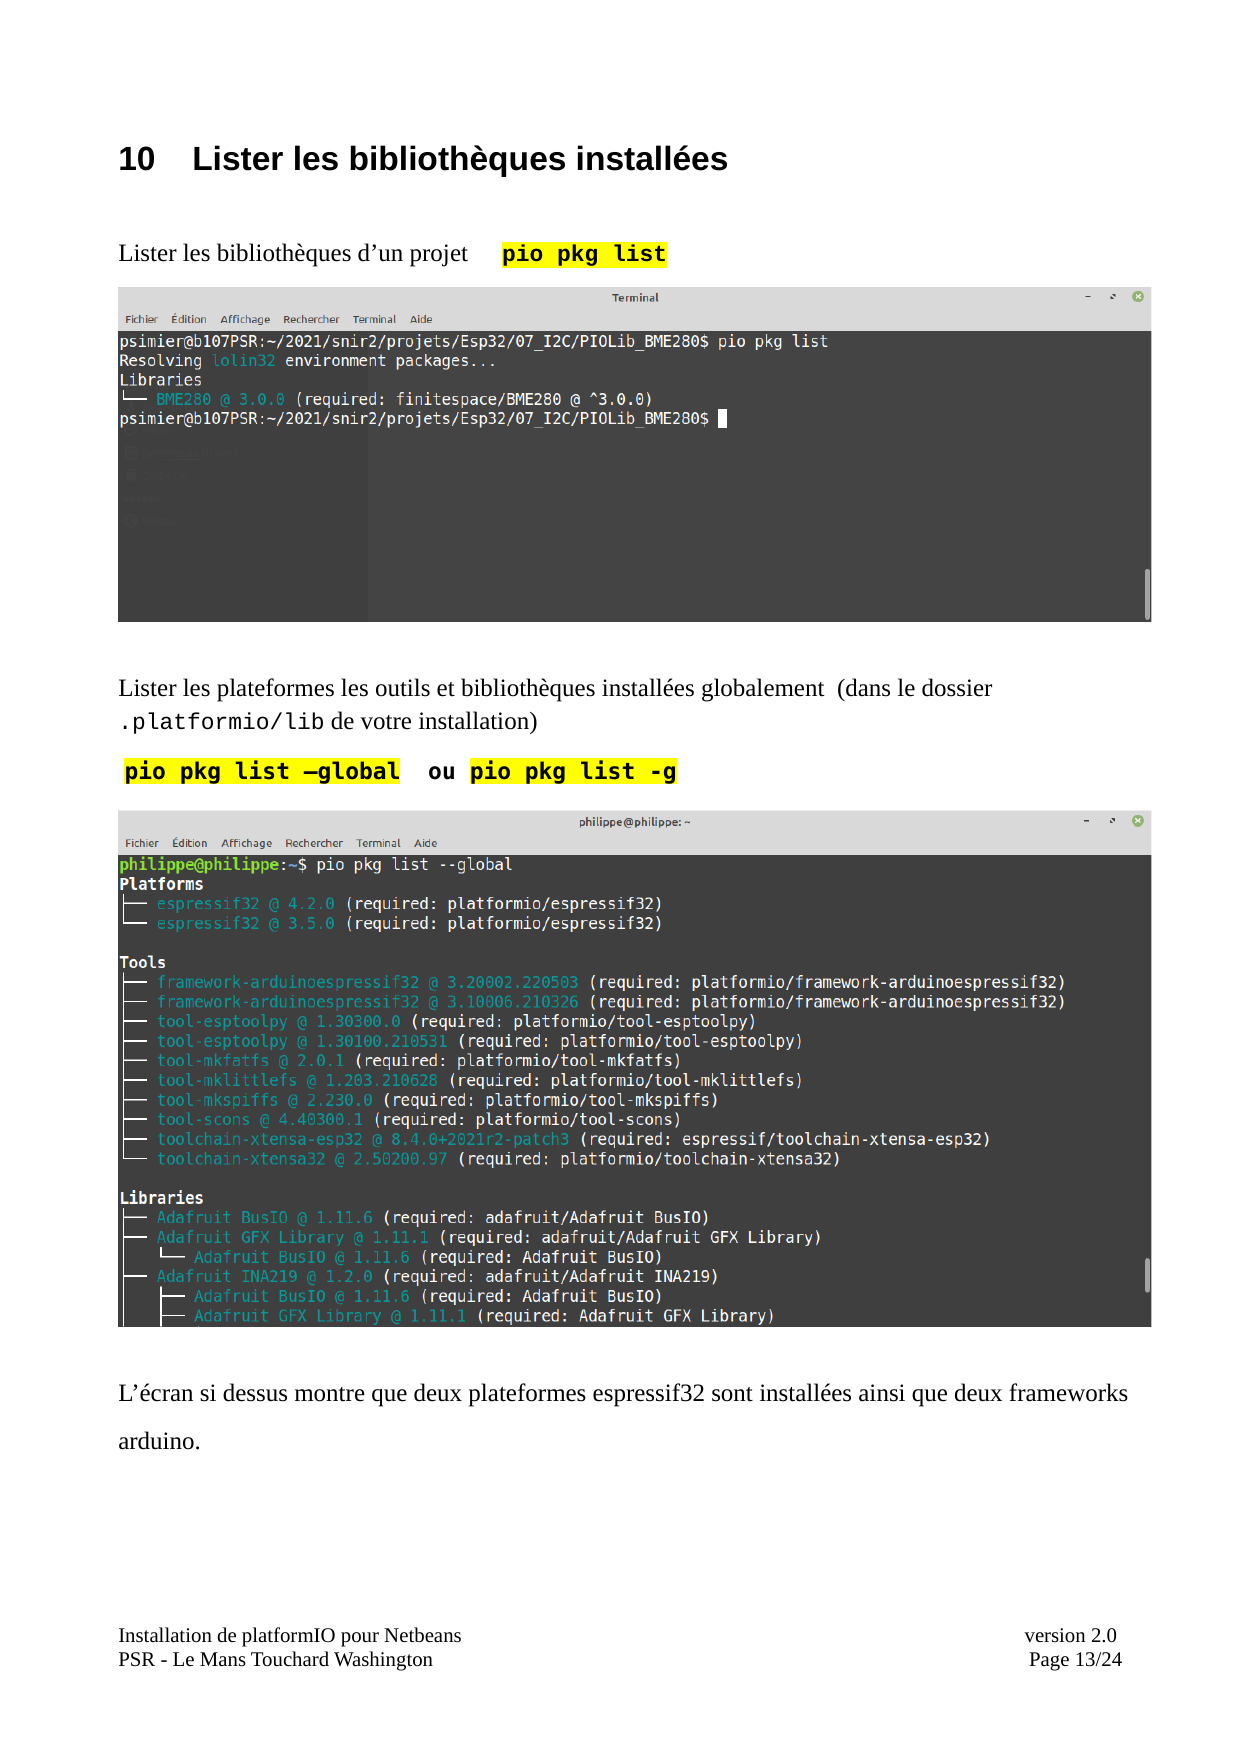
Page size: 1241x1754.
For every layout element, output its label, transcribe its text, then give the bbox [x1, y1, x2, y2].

picture [118, 810, 1152, 1327]
text Lister les bibliothèques d’un projet pio pkg list [118, 238, 1151, 268]
picture [118, 287, 1152, 622]
text L’écran si dessus montre que deux plateformes espressif32 sont installées ainsi que deux frameworks [118, 1378, 1151, 1407]
subtitle Lister les bibliothèques installées [118, 139, 1151, 178]
text Lister les plateformes les outils et bibliothèques installées globalement (dans le dossier .platformio/lib de votre installation) [118, 673, 1151, 737]
text pio pkg list –global ou pio pkg list -g [118, 756, 1151, 784]
text arduino. [118, 1426, 1151, 1455]
